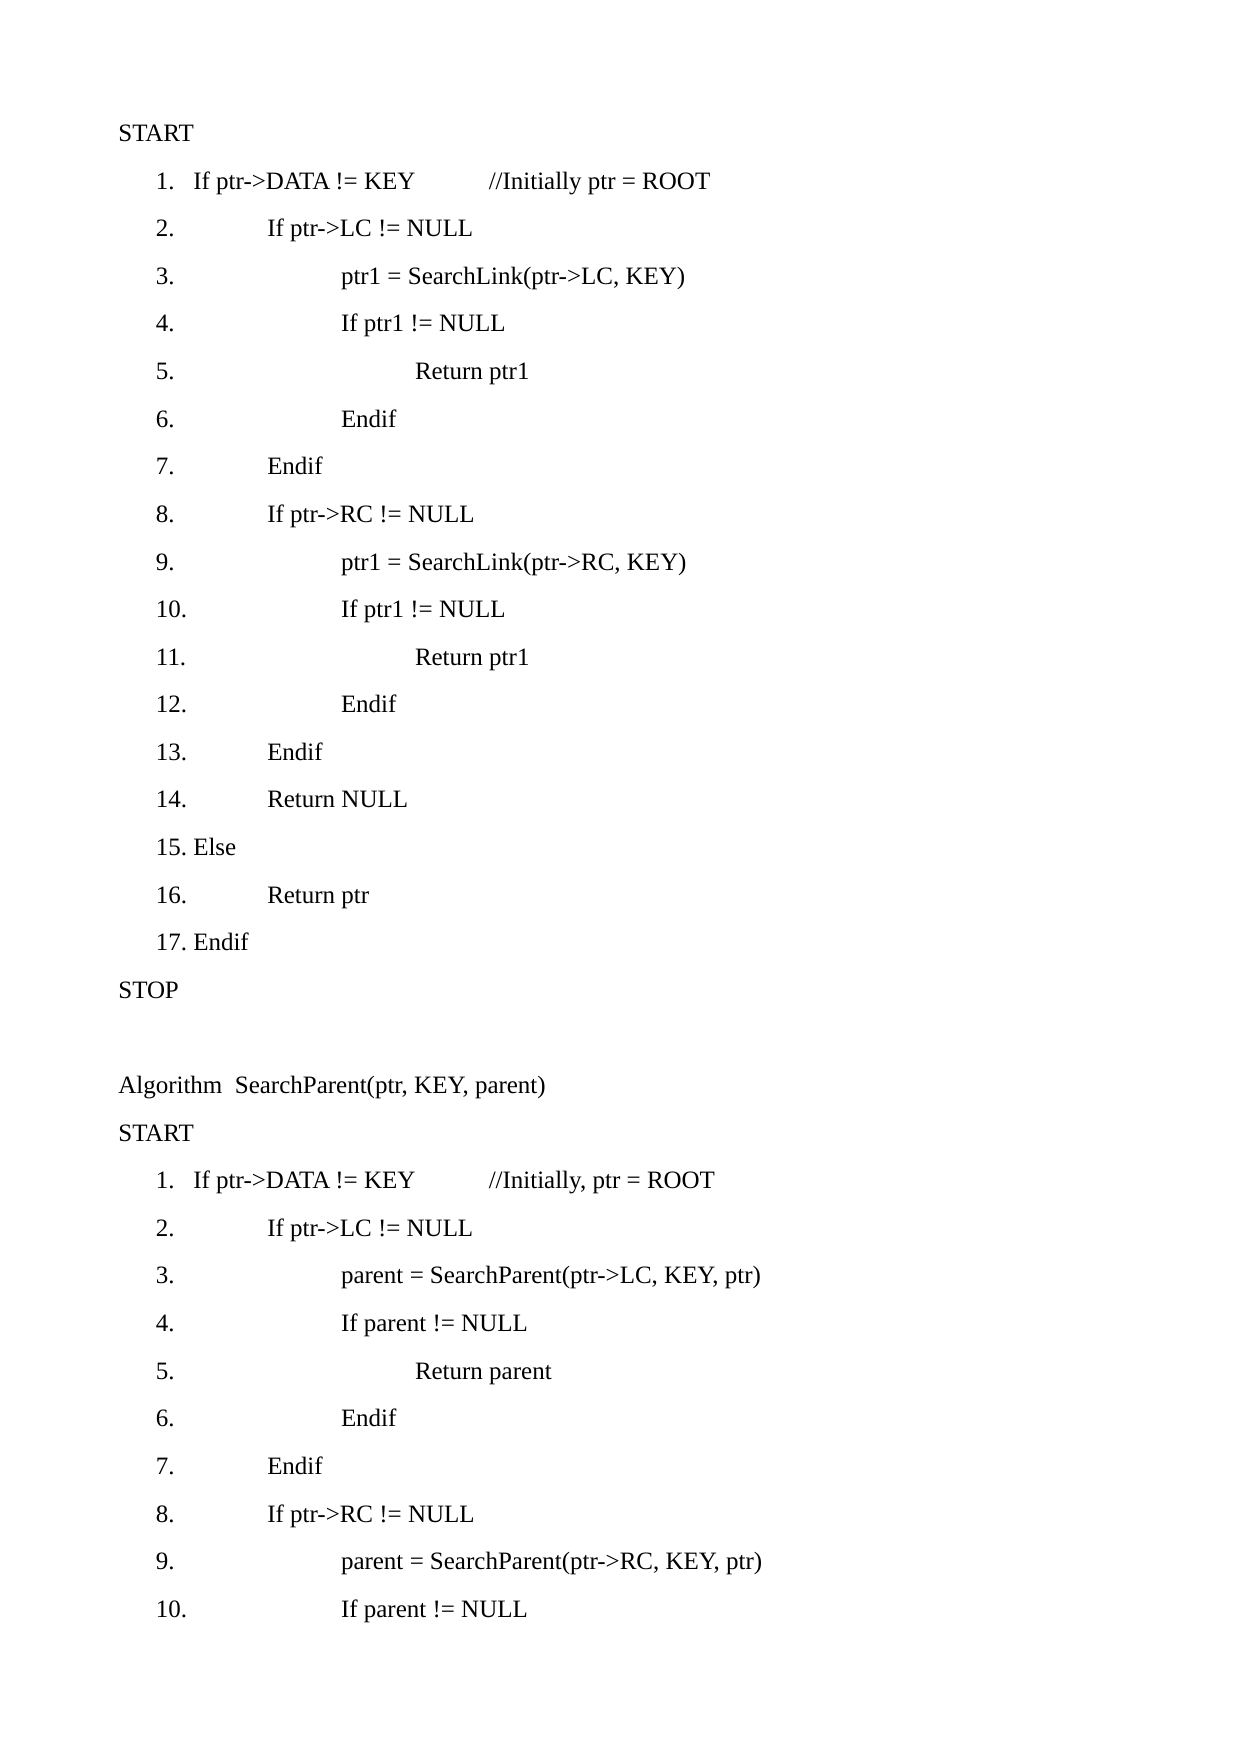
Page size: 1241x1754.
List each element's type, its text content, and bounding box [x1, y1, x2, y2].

list ptr1 = SearchLink(ptr->LC, KEY) [156, 261, 1122, 290]
list Return parent [156, 1356, 1122, 1384]
text START [118, 1118, 1122, 1147]
list If ptr->DATA != KEY //Initially ptr = ROOT [156, 166, 1122, 194]
text START [118, 118, 1122, 147]
list Return ptr1 [156, 356, 1122, 385]
list Endif [156, 1403, 1122, 1432]
list If ptr->LC != NULL [156, 1213, 1122, 1242]
list ptr1 = SearchLink(ptr->RC, KEY) [156, 547, 1122, 575]
list parent = SearchParent(ptr->RC, KEY, ptr) [156, 1546, 1122, 1575]
list If ptr1 != NULL [156, 308, 1122, 337]
list Return ptr [156, 880, 1122, 908]
text STOP [118, 975, 1122, 1004]
list parent = SearchParent(ptr->LC, KEY, ptr) [156, 1261, 1122, 1289]
list If ptr->LC != NULL [156, 213, 1122, 242]
list If ptr->RC != NULL [156, 1499, 1122, 1527]
list Endif [156, 404, 1122, 432]
list If parent != NULL [156, 1594, 1122, 1623]
list Endif [156, 1451, 1122, 1480]
list Endif [156, 927, 1122, 956]
list Return ptr1 [156, 642, 1122, 671]
list Endif [156, 451, 1122, 480]
list Else [156, 832, 1122, 861]
list If parent != NULL [156, 1308, 1122, 1337]
list If ptr->DATA != KEY //Initially, ptr = ROOT [156, 1165, 1122, 1194]
list Return NULL [156, 784, 1122, 813]
list Endif [156, 689, 1122, 718]
list Endif [156, 737, 1122, 766]
list If ptr1 != NULL [156, 594, 1122, 623]
list If ptr->RC != NULL [156, 499, 1122, 528]
text Algorithm SearchParent(ptr, KEY, parent) [118, 1070, 1122, 1099]
